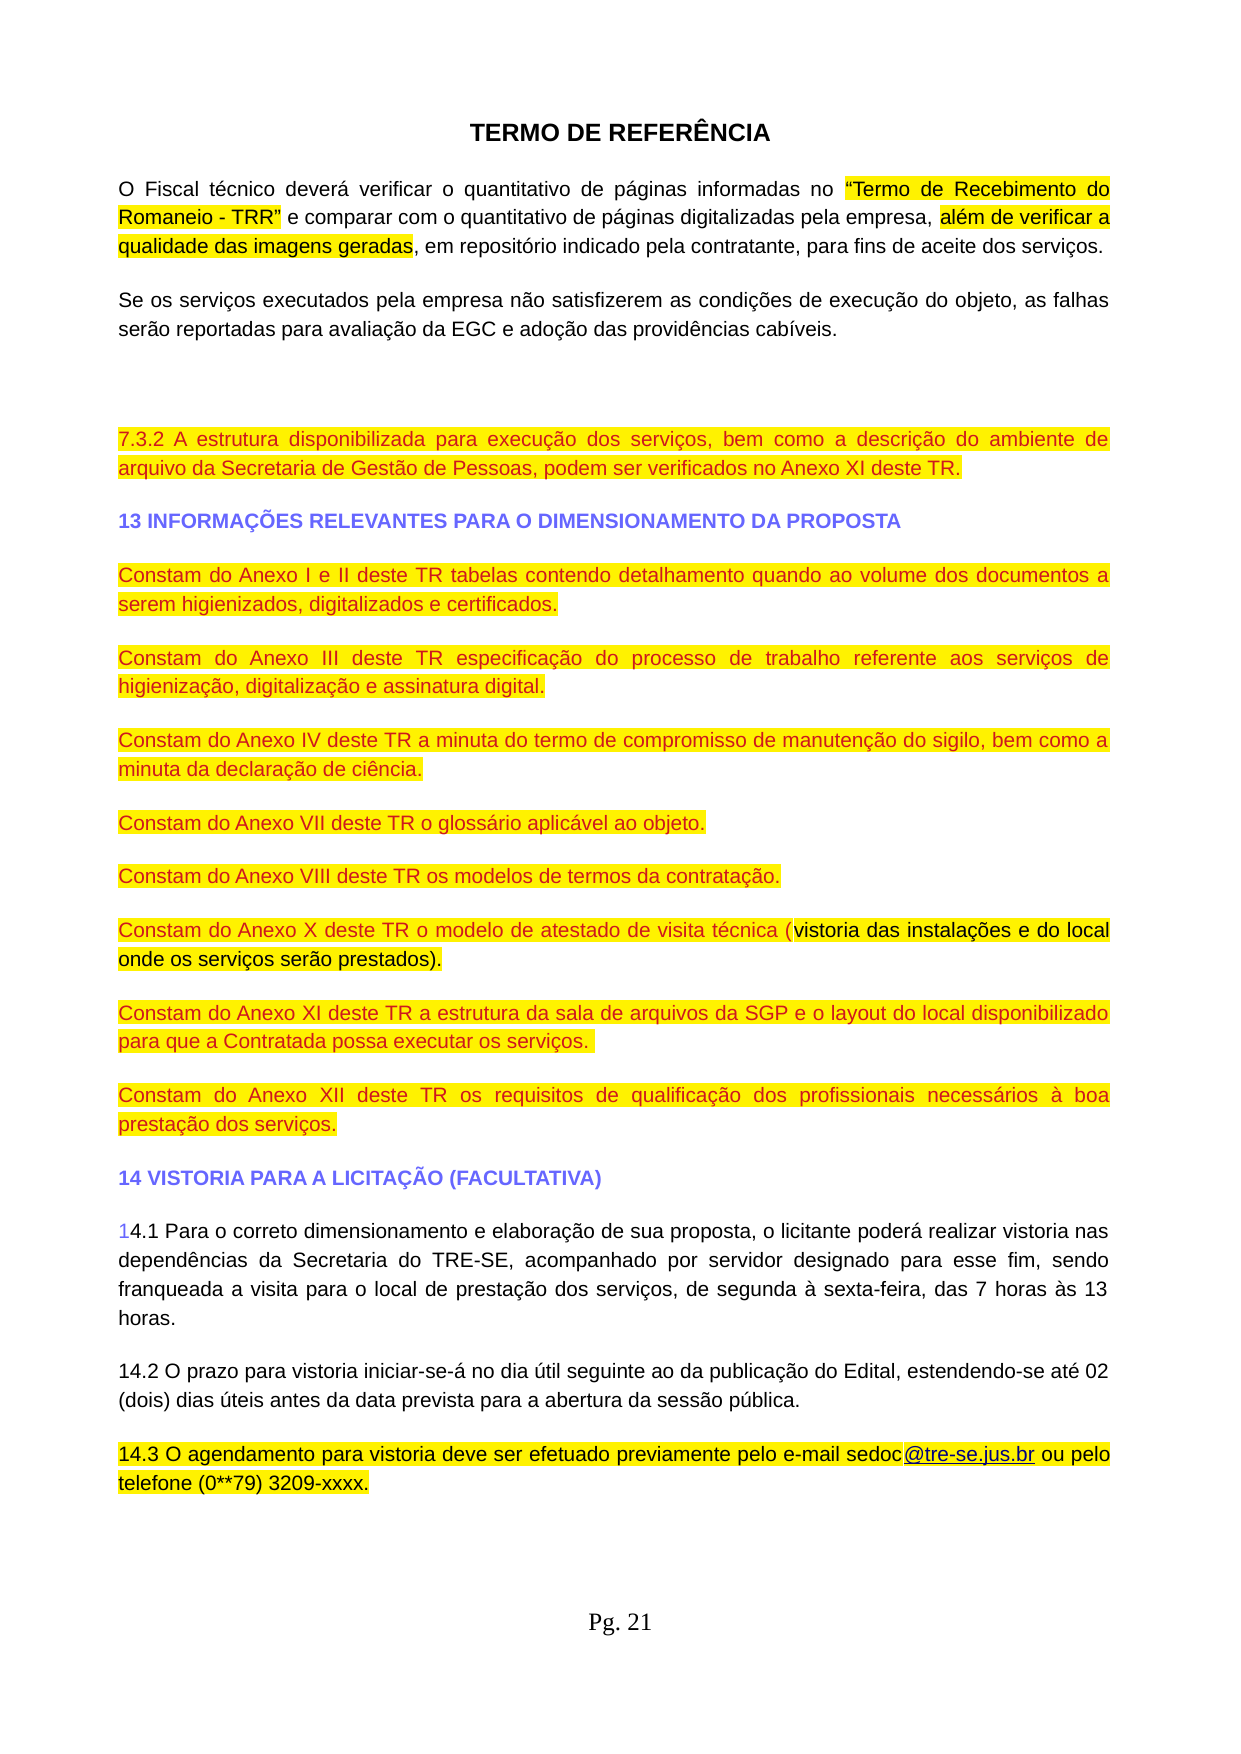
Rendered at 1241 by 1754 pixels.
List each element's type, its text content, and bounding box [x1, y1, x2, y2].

text Constam do Anexo XII deste TR os requisitos de qualificação dos profissionais necessários à boa prestação dos serviços. [118, 1083, 1110, 1136]
text Se os serviços executados pela empresa não satisfizerem as condições de execução do objeto, as falhas serão reportadas para avaliação da EGC e adoção das providências cabíveis. [118, 288, 1110, 340]
text 14.1 Para o correto dimensionamento e elaboração de sua proposta, o licitante poderá realizar vistoria nas dependências da Secretaria do TRE-SE, acompanhado por servidor designado para esse fim, sendo franqueada a visita para o local de prestação dos serviços, de segunda à sexta-feira, das 7 horas às 13 horas. [118, 1219, 1110, 1329]
text Constam do Anexo VII deste TR o glossário aplicável ao objeto. [118, 810, 1110, 834]
text 14.3 O agendamento para vistoria deve ser efetuado previamente pelo e-mail sedoc@tre-se.jus.br ou pelo telefone (0**79) 3209-xxxx. [118, 1442, 1110, 1494]
text Constam do Anexo XI deste TR a estrutura da sala de arquivos da SGP e o layout do local disponibilizado para que a Contratada possa executar os serviços. [118, 1000, 1110, 1053]
text Constam do Anexo X deste TR o modelo de atestado de visita técnica (vistoria das instalações e do local onde os serviços serão prestados). [118, 918, 1110, 971]
text O Fiscal técnico deverá verificar o quantitativo de páginas informadas no “Termo de Recebimento do Romaneio - TRR” e comparar com o quantitativo de páginas digitalizadas pela empresa, além de verificar a qualidade das imagens geradas, em repositório indicado pela contratante, para fins de aceite dos serviços. [118, 176, 1110, 258]
text Constam do Anexo I e II deste TR tabelas contendo detalhamento quando ao volume dos documentos a serem higienizados, digitalizados e certificados. [118, 563, 1110, 616]
text Constam do Anexo IV deste TR a minuta do termo de compromisso de manutenção do sigilo, bem como a minuta da declaração de ciência. [118, 728, 1110, 781]
text Constam do Anexo III deste TR especificação do processo de trabalho referente aos serviços de higienização, digitalização e assinatura digital. [118, 645, 1110, 698]
text 14.2 O prazo para vistoria iniciar-se-á no dia útil seguinte ao da publicação do Edital, estendendo-se até 02 (dois) dias úteis antes da data prevista para a abertura da sessão pública. [118, 1359, 1110, 1412]
text Constam do Anexo VIII deste TR os modelos de termos da contratação. [118, 864, 1110, 888]
text 13 INFORMAÇÕES RELEVANTES PARA O DIMENSIONAMENTO DA PROPOSTA [118, 509, 1110, 533]
text 7.3.2 A estrutura disponibilizada para execução dos serviços, bem como a descrição do ambiente de arquivo da Secretaria de Gestão de Pessoas, podem ser verificados no Anexo XI deste TR. [118, 427, 1110, 479]
text 14 VISTORIA PARA A LICITAÇÃO (FACULTATIVA) [118, 1165, 1110, 1189]
